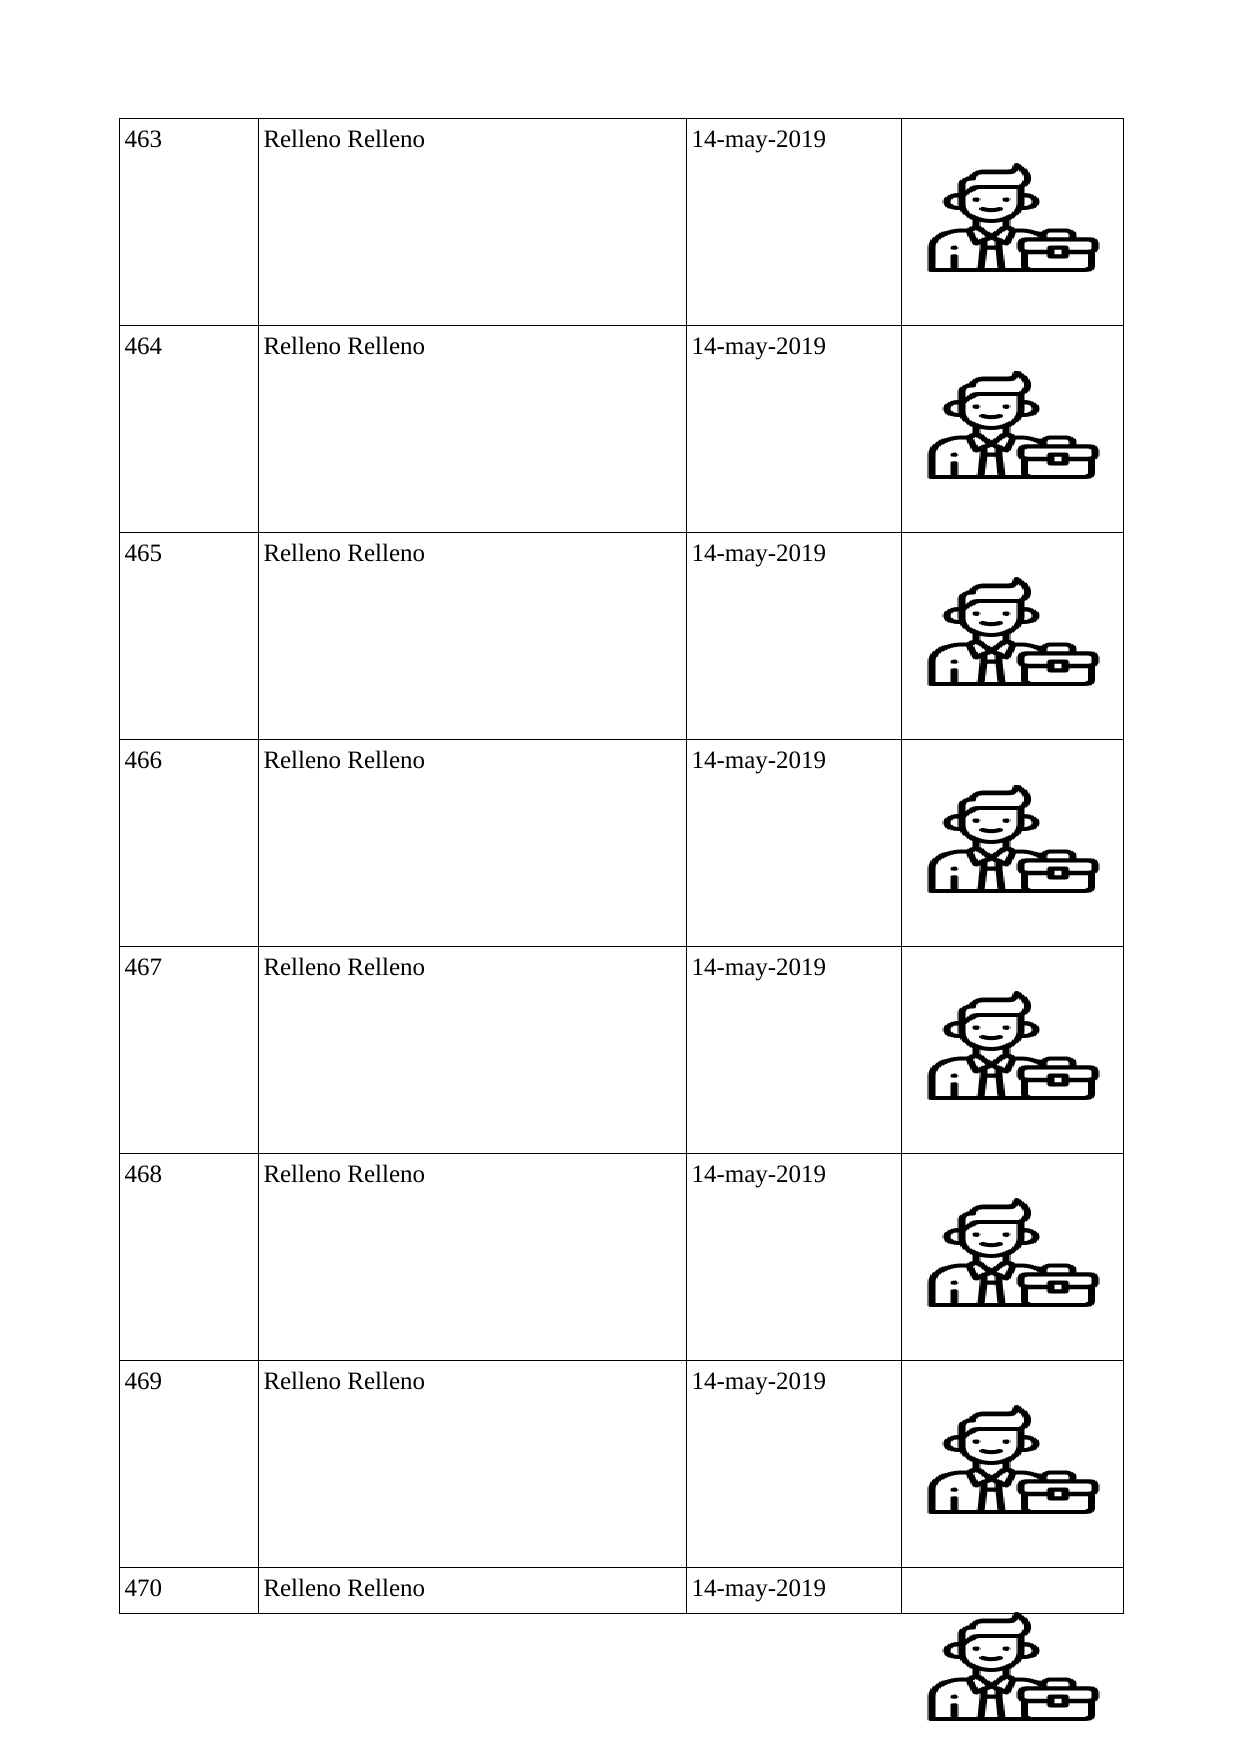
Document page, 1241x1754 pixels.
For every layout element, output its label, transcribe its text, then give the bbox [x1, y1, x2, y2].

picture [919, 991, 1109, 1100]
table_cell [14, 1360, 119, 1567]
table_cell [14, 739, 119, 946]
table_cell a [902, 479, 1123, 532]
table_cell Relleno Relleno [259, 119, 686, 325]
table_cell Relleno Relleno [259, 1154, 686, 1360]
table_cell 14-may-2019 [687, 1361, 901, 1567]
table_cell [14, 118, 119, 325]
table_cell [14, 1567, 119, 1613]
table_cell [902, 326, 1123, 478]
table_cell [902, 740, 1123, 892]
picture [919, 785, 1109, 893]
table_cell 470 [120, 1568, 258, 1613]
table_cell Relleno Relleno [259, 1361, 686, 1567]
table_cell 14-may-2019 [687, 740, 901, 946]
table_cell 14-may-2019 [687, 1154, 901, 1360]
table_cell a [902, 1154, 1123, 1360]
table_cell [14, 325, 119, 532]
table_cell 466 [120, 740, 258, 946]
table_cell a [902, 1361, 1123, 1567]
table_cell a [902, 119, 1123, 325]
table_cell 14-may-2019 [687, 947, 901, 1153]
table_cell 468 [120, 1154, 258, 1360]
table_cell 14-may-2019 [687, 119, 901, 325]
table_cell 467 [120, 947, 258, 1153]
picture [919, 163, 1109, 272]
table_cell 14-may-2019 [687, 1568, 901, 1613]
table_cell 463 [120, 119, 258, 325]
table_cell [14, 1153, 119, 1360]
table_cell 14-may-2019 [687, 533, 901, 739]
table_cell a [902, 533, 1123, 739]
table_cell Relleno Relleno [259, 533, 686, 739]
table_cell [14, 946, 119, 1153]
table_cell Relleno Relleno [259, 326, 686, 532]
table_cell Relleno Relleno [259, 947, 686, 1153]
table_cell Relleno Relleno [259, 740, 686, 946]
table_cell [14, 532, 119, 739]
picture [919, 577, 1109, 686]
table_cell 464 [120, 326, 258, 532]
table_cell 14-may-2019 [687, 326, 901, 532]
picture [919, 1612, 1109, 1721]
table_cell 469 [120, 1361, 258, 1567]
table_cell 465 [120, 533, 258, 739]
picture [919, 371, 1109, 479]
picture [919, 1405, 1109, 1514]
table_cell a [902, 893, 1123, 946]
table_cell [902, 1568, 1123, 1613]
table_cell Relleno Relleno [259, 1568, 686, 1613]
table_cell a [902, 947, 1123, 1153]
picture [919, 1198, 1109, 1307]
